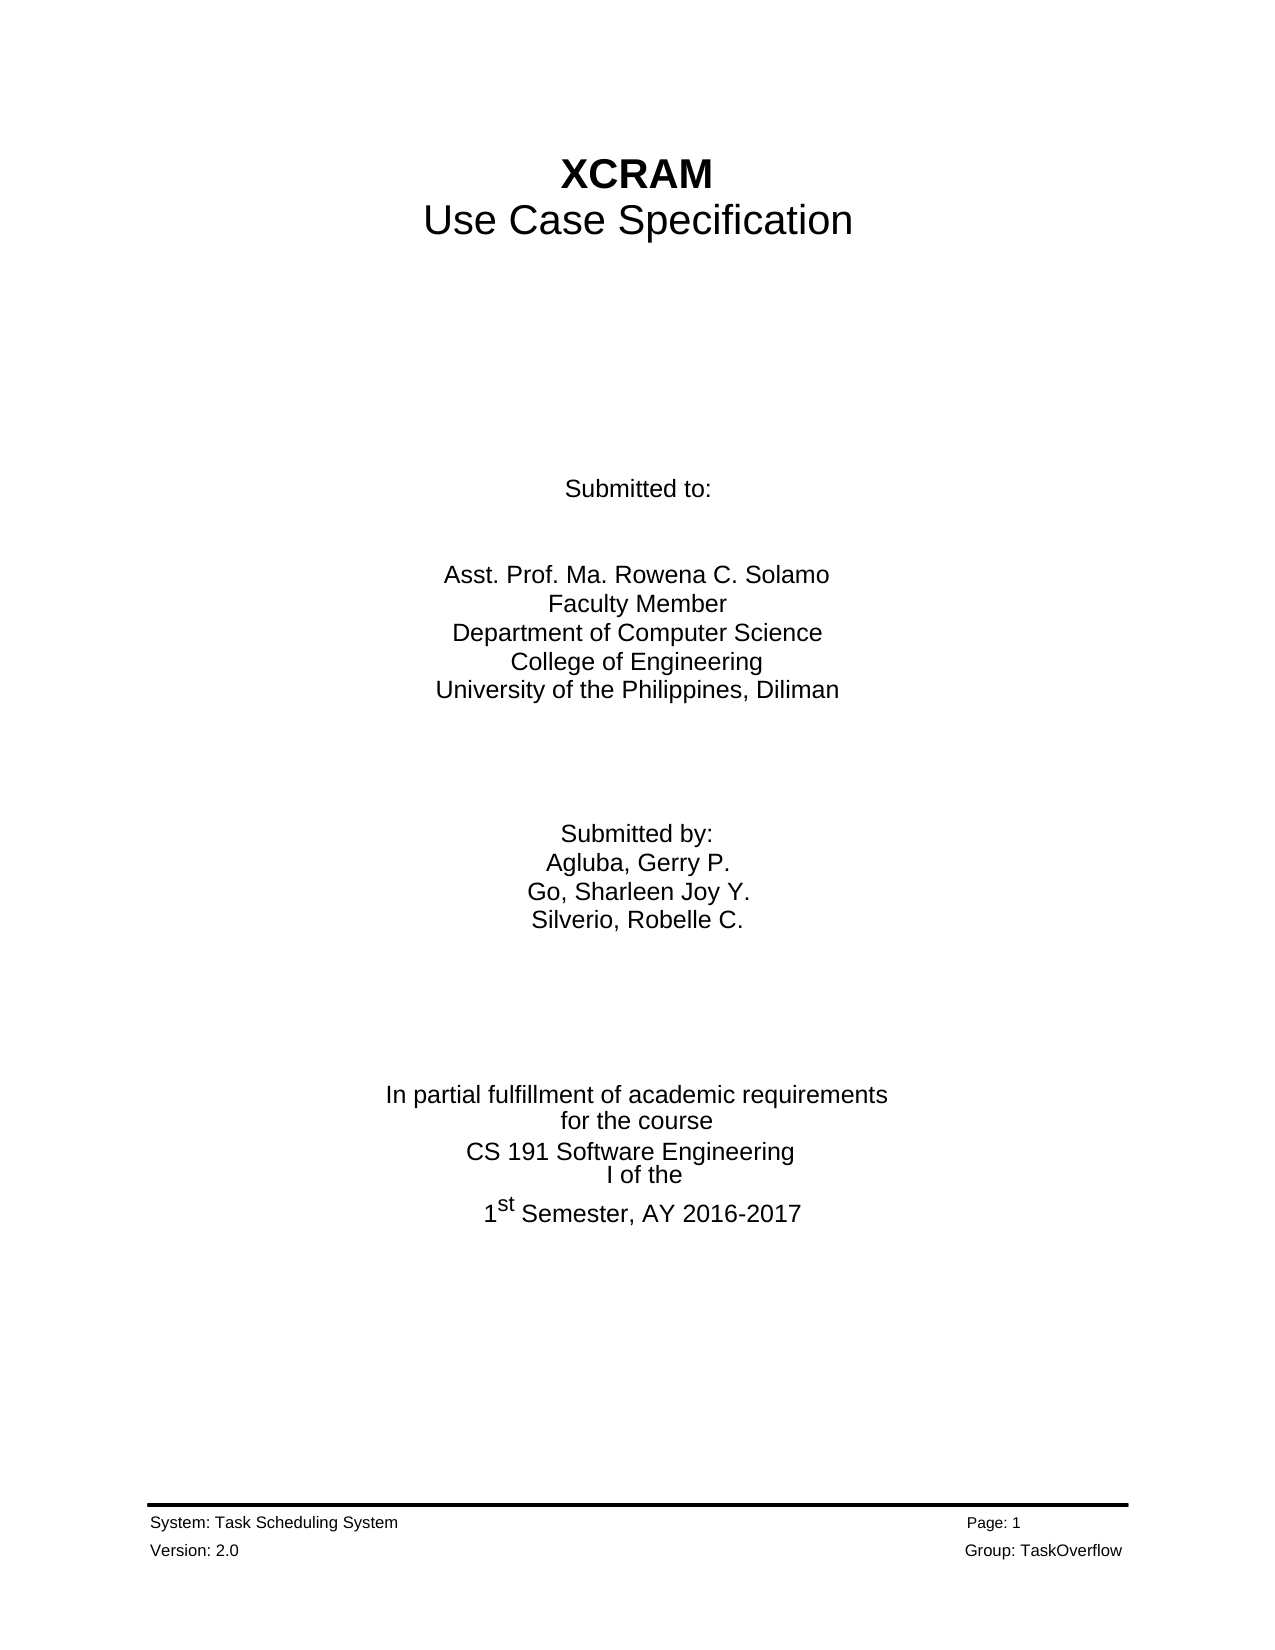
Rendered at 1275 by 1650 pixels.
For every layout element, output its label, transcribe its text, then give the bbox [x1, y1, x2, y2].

text Use Case Specification [423, 197, 1125, 244]
text Version: 2.0 Group: TaskOverflow [150, 1534, 1125, 1562]
text College of Engineering [510, 647, 1125, 675]
text Faculty Member [548, 589, 1125, 618]
text Agluba, Gerry P. [546, 848, 1125, 877]
text CS 191 Software Engineering I of the [466, 1140, 808, 1189]
text Submitted to: [564, 474, 1125, 503]
text Go, Sharleen Joy Y. [527, 877, 1125, 905]
text Silverio, Robelle C. [531, 905, 1125, 934]
text Department of Computer Science [452, 618, 1125, 647]
text 1st Semester, AY 2016-2017 [483, 1191, 1125, 1229]
text Asst. Prof. Ma. Rowena C. Solamo [444, 560, 1125, 589]
text Submitted by: [560, 819, 1125, 848]
text XCRAM [560, 149, 1125, 197]
text In partial fulfillment of academic requirements for the course [385, 1083, 889, 1135]
text University of the Philippines, Diliman [435, 675, 1125, 704]
text System: Task Scheduling System Page: 1 [150, 1507, 1125, 1534]
